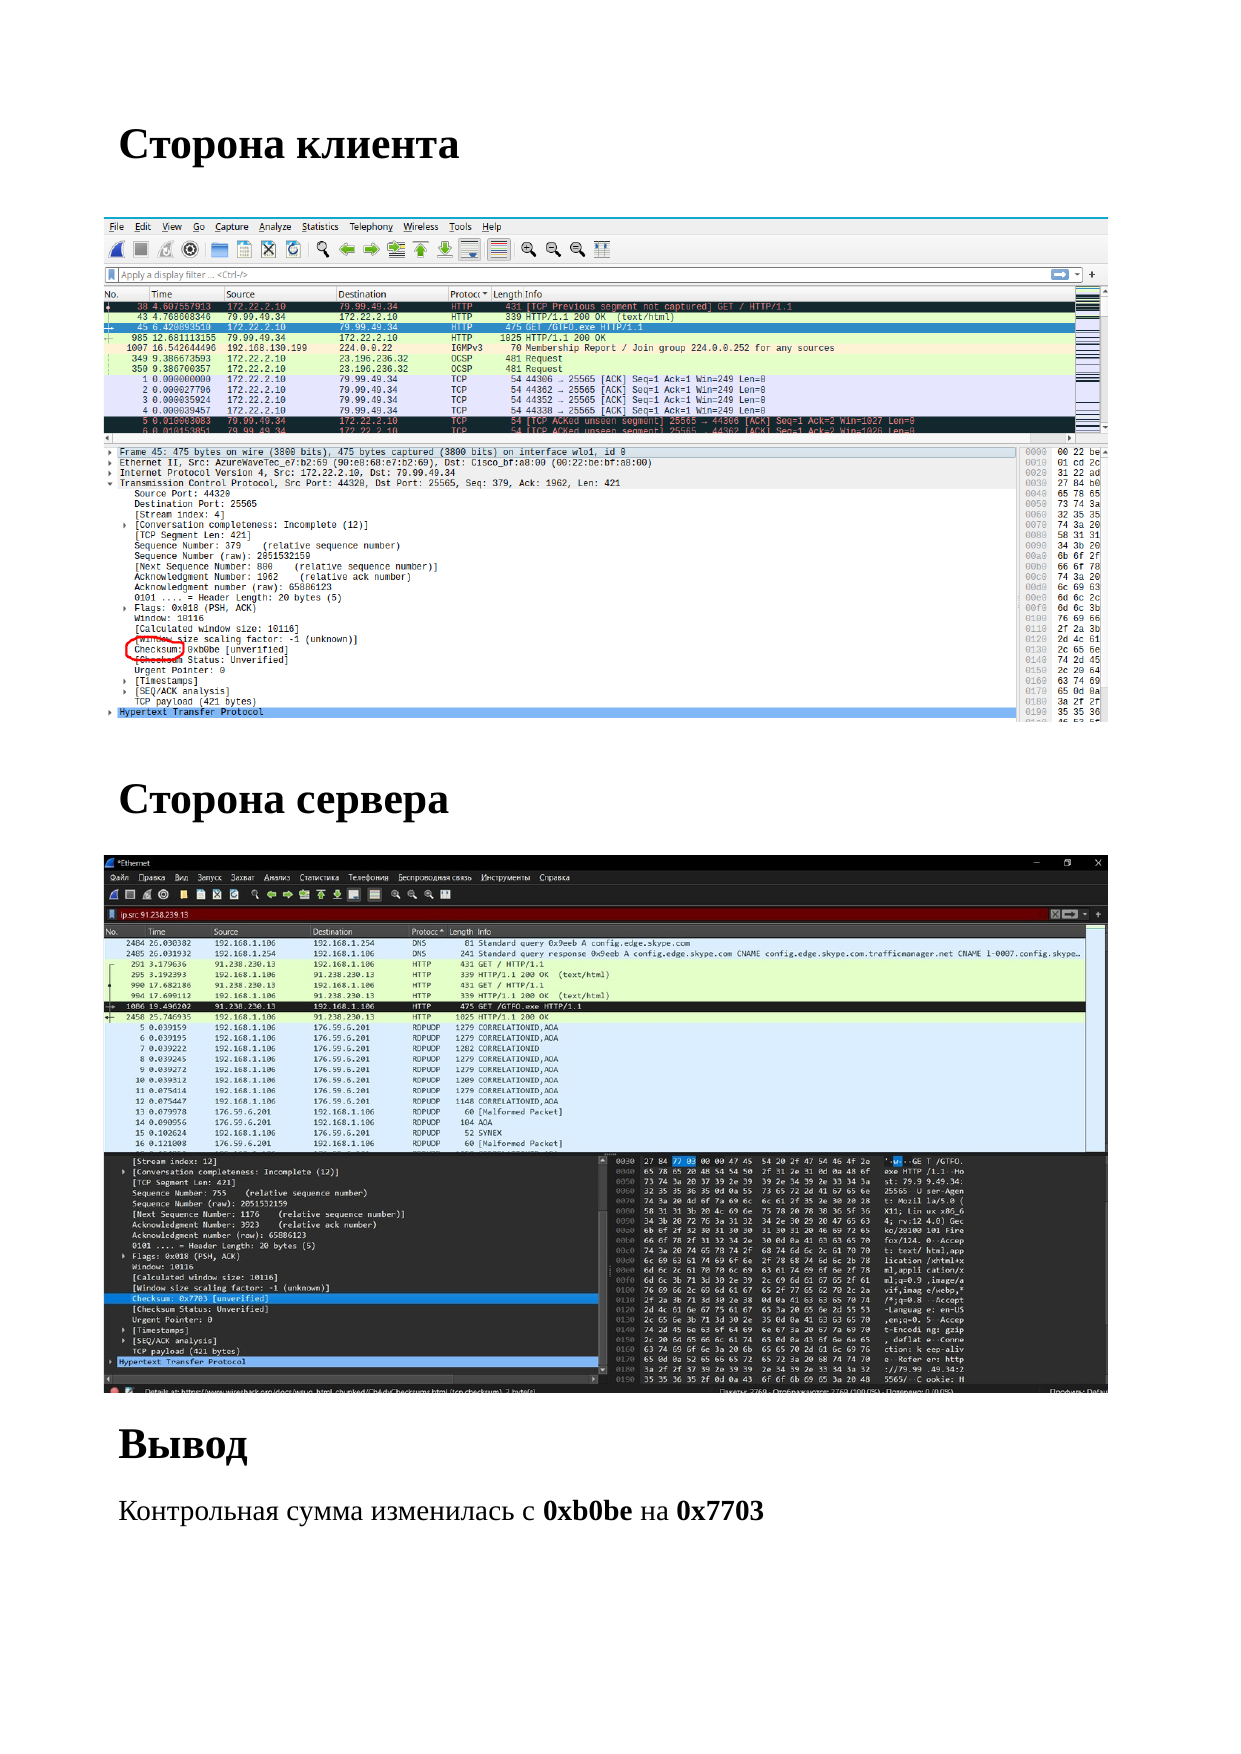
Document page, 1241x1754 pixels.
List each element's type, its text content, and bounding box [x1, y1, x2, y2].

text Сторона клиента [118, 118, 1122, 168]
text Вывод [118, 848, 1122, 1468]
picture [103, 217, 1108, 722]
text Контрольная сумма изменилась с 0xb0be на 0x7703 [118, 1493, 1122, 1527]
text Сторона сервера [118, 773, 1122, 823]
picture [103, 855, 1108, 1393]
